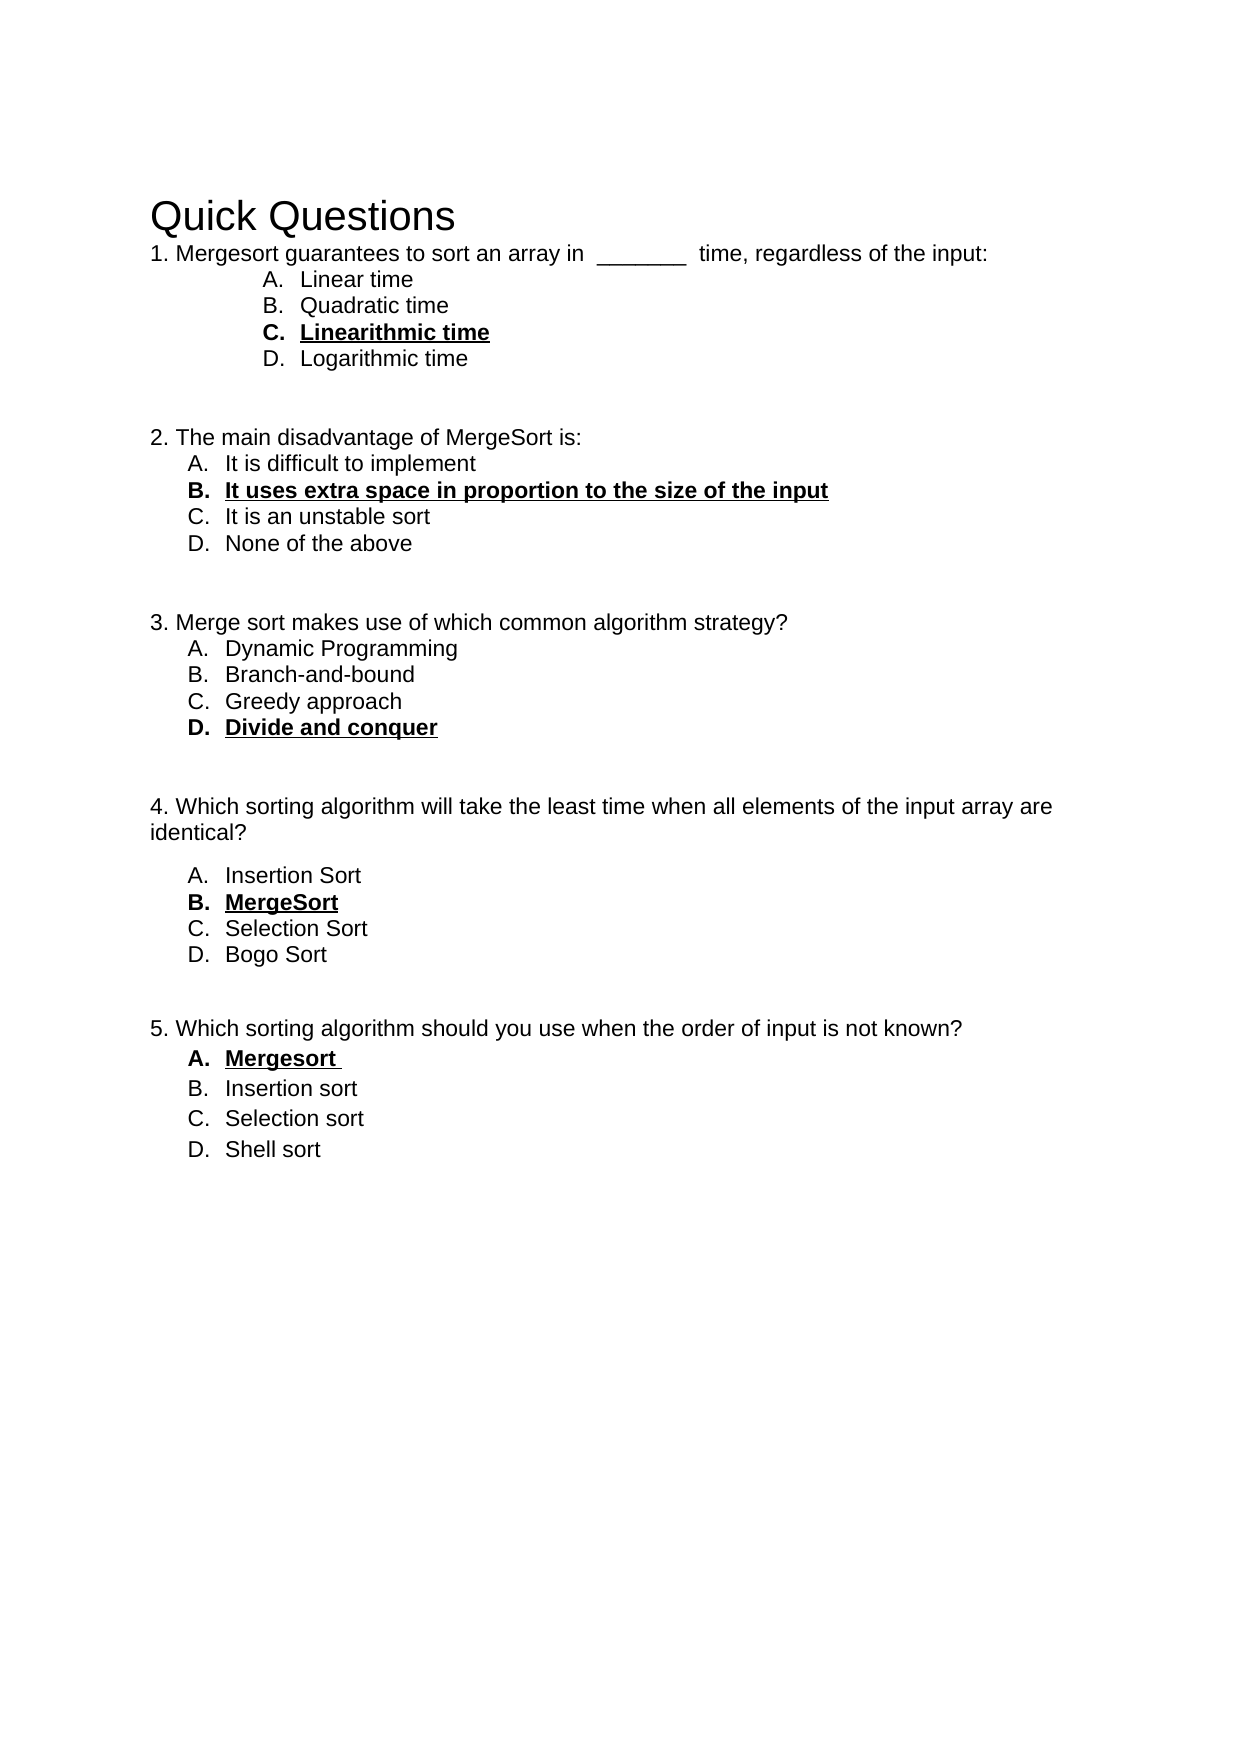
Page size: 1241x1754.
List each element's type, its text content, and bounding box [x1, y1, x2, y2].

list It is difficult to implement [187, 450, 1090, 477]
text 4. Which sorting algorithm will take the least time when all elements of the input array are identical? [150, 793, 1090, 846]
list Logarithmic time [262, 345, 1090, 371]
list Branch-and-bound [187, 661, 1090, 688]
list MergeSort [187, 889, 1090, 915]
list Dynamic Programming [187, 635, 1090, 661]
list Divide and conquer [187, 714, 1090, 740]
list Greedy approach [187, 688, 1090, 714]
list Selection sort [187, 1105, 1090, 1132]
list None of the above [187, 529, 1090, 556]
list It uses extra space in proportion to the size of the input [187, 477, 1090, 503]
list Insertion Sort [187, 862, 1090, 889]
text 5. Which sorting algorithm should you use when the order of input is not known? [150, 1015, 1090, 1041]
list Mergesort [187, 1045, 1090, 1071]
list Linear time [262, 266, 1090, 292]
text 2. The main disadvantage of MergeSort is: [150, 424, 1090, 450]
text 1. Mergesort guarantees to sort an array in _______ time, regardless of the input: [150, 239, 1090, 266]
list Bogo Sort [187, 941, 1090, 968]
list Linearithmic time [262, 319, 1090, 345]
text 3. Merge sort makes use of which common algorithm strategy? [150, 608, 1090, 635]
list Quadratic time [262, 292, 1090, 319]
list It is an unstable sort [187, 503, 1090, 529]
subtitle Quick Questions [150, 192, 1090, 239]
list Shell sort [187, 1136, 1090, 1162]
list Insertion sort [187, 1075, 1090, 1101]
list Selection Sort [187, 915, 1090, 941]
